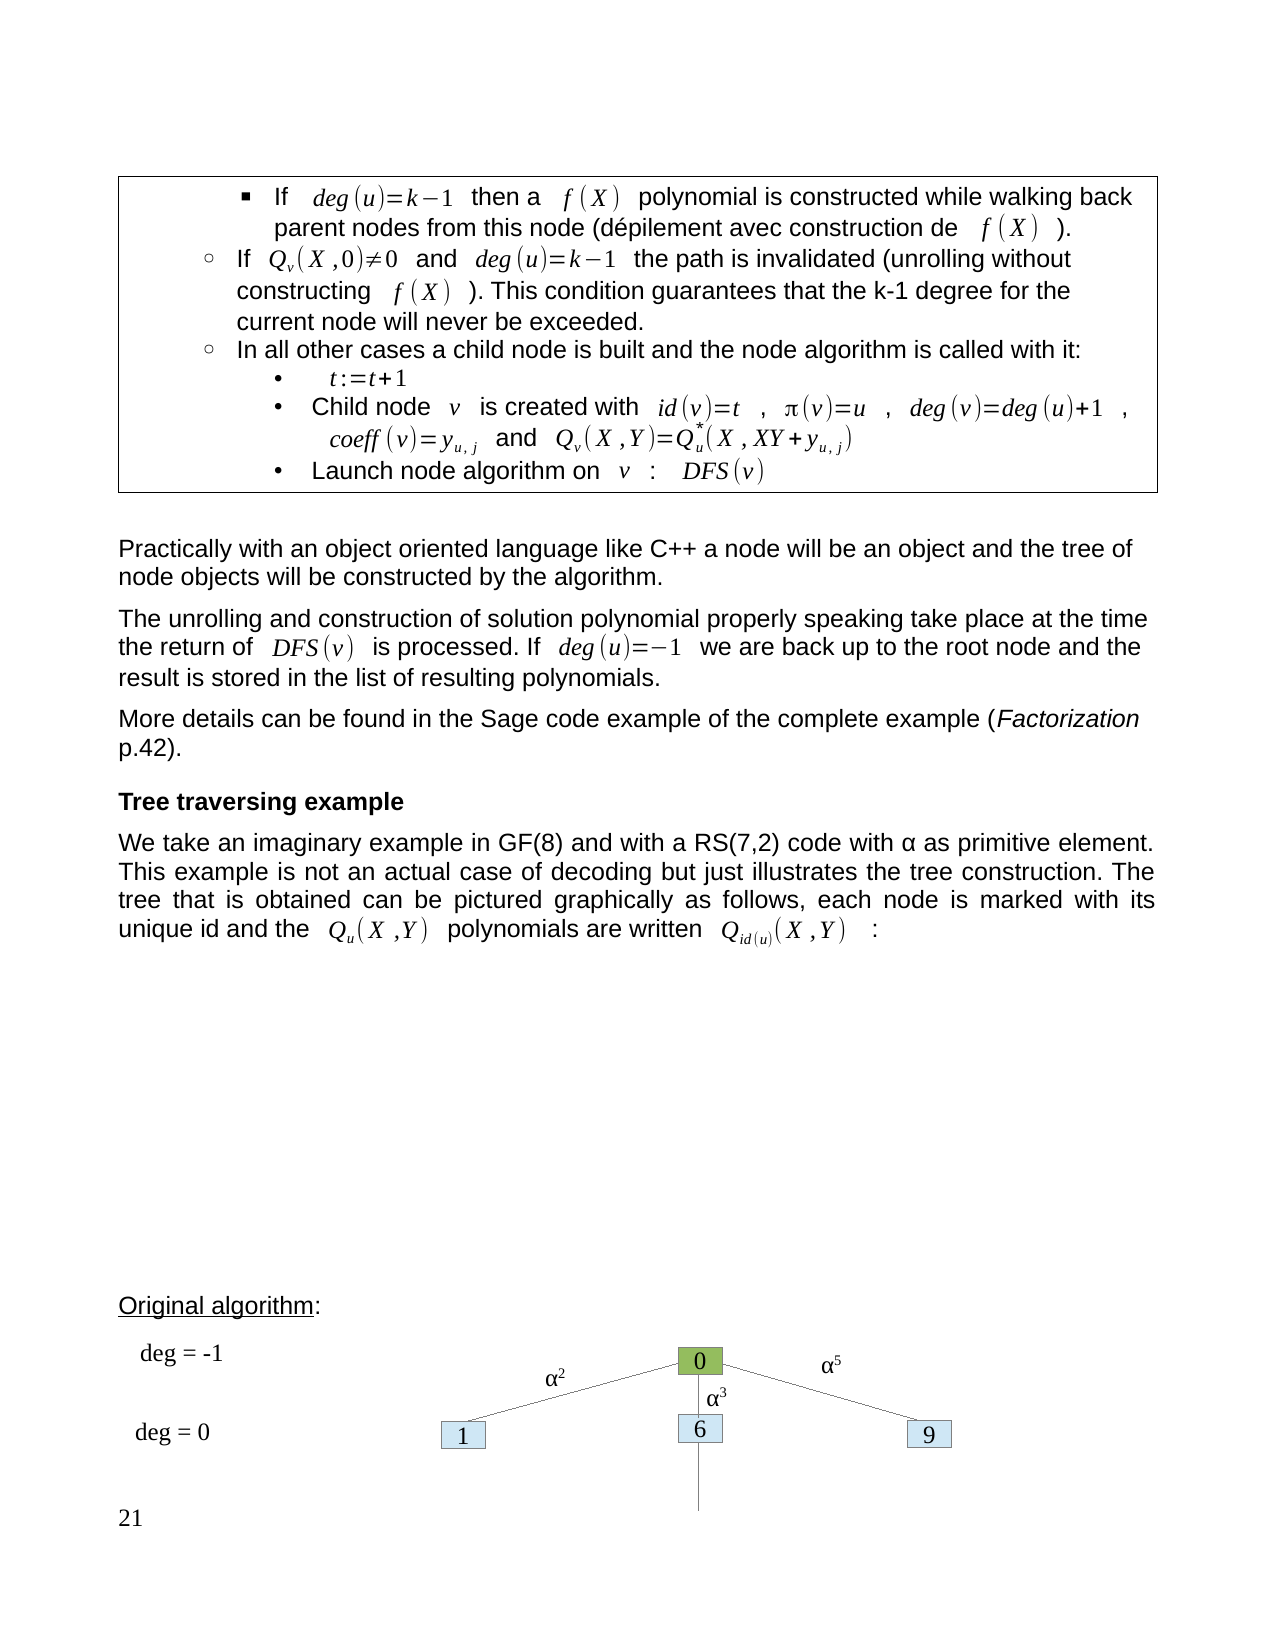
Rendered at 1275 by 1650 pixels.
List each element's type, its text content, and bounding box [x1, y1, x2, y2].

text Practically with an object oriented language like C++ a node will be an object and the tree of node objects will be constructed by the algorithm. [118, 533, 1157, 591]
text The unrolling and construction of solution polynomial properly speaking take place at the time the return ofis processed. Ifwe are back up to the root node and the result is stored in the list of resulting polynomials. [118, 603, 1157, 692]
subtitle Tree traversing example [118, 787, 1157, 816]
text We take an imaginary example in GF(8) and with a RS(7,2) code with α as primitive element. This example is not an actual case of decoding but just illustrates the tree construction. The tree that is obtained can be pictured graphically as follows, each node is marked with its unique id and thepolynomials are written : [118, 828, 1157, 948]
text More details can be found in the Sage code example of the complete example (Factorization p.40). [118, 704, 1157, 762]
text Original algorithm: [118, 1291, 1157, 1319]
table_header Node algorithm at node : this procedure will be written. DFS are the initials of Deep First Search which is a classical tree traversing technique that will be used here. Search the roots of. We shall write this set as: or if we prefer:. Only distinct values will be considered. For eachin : is constructed If If then apolynomial is constructed while walking back parent nodes from the child node (unrolling with construction of). The child node is not actually created as we know all its data at this point. If then apolynomial is constructed while walking back parent nodes from this node (dépilement avec construction de). Ifandthe path is invalidated (unrolling without constructing). This condition guarantees that the k-1 degree for the current node will never be exceeded. In all other cases a child node is built and the node algorithm is called with it: Child nodeis created with,,,and Launch node algorithm on: [119, 177, 1157, 492]
